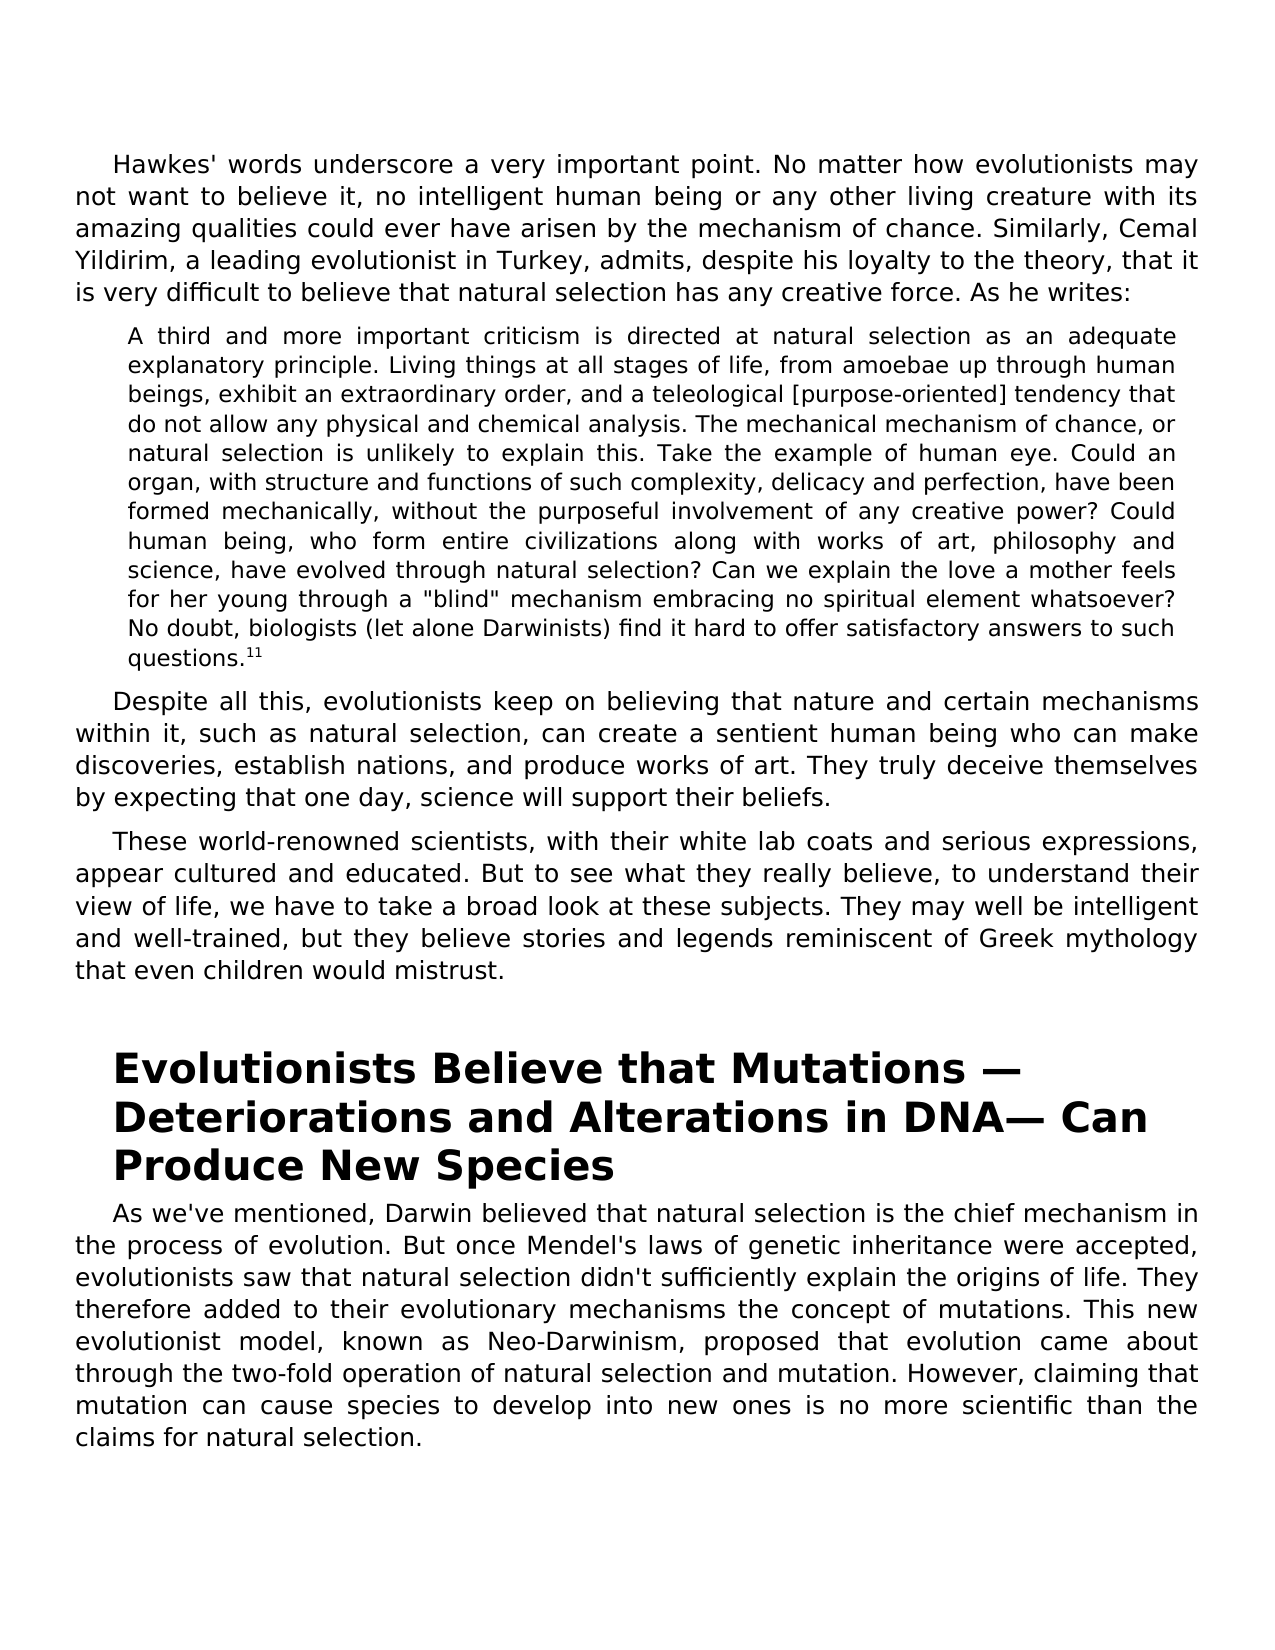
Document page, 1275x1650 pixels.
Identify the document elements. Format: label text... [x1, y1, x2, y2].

text As we've mentioned, Darwin believed that natural selection is the chief mechanism in the process of evolution. But once Mendel's laws of genetic inheritance were accepted, evolutionists saw that natural selection didn't sufficiently explain the origins of life. They therefore added to their evolutionary mechanisms the concept of mutations. This new evolutionist model, known as Neo-Darwinism, proposed that evolution came about through the two-fold operation of natural selection and mutation. However, claiming that mutation can cause species to develop into new ones is no more scientific than the claims for natural selection. [75, 1199, 1200, 1453]
text A third and more important criticism is directed at natural selection as an adequate explanatory principle. Living things at all stages of life, from amoebae up through human beings, exhibit an extraordinary order, and a teleological [purpose-oriented] tendency that do not allow any physical and chemical analysis. The mechanical mechanism of chance, or natural selection is unlikely to explain this. Take the example of human eye. Could an organ, with structure and functions of such complexity, delicacy and perfection, have been formed mechanically, without the purposeful involvement of any creative power? Could human being, who form entire civilizations along with works of art, philosophy and science, have evolved through natural selection? Can we explain the love a mother feels for her young through a "blind" mechanism embracing no spiritual element whatsoever? No doubt, biologists (let alone Darwinists) find it hard to offer satisfactory answers to such questions.11 [127, 323, 1177, 672]
text Hawkes' words underscore a very important point. No matter how evolutionists may not want to believe it, no intelligent human being or any other living creature with its amazing qualities could ever have arisen by the mechanism of chance. Similarly, Cemal Yildirim, a leading evolutionist in Turkey, admits, despite his loyalty to the theory, that it is very difficult to believe that natural selection has any creative force. As he writes: [75, 150, 1200, 307]
subtitle Evolutionists Believe that Mutations —Deteriorations and Alterations in DNA— Can Produce New Species [112, 1045, 1200, 1191]
text Despite all this, evolutionists keep on believing that nature and certain mechanisms within it, such as natural selection, can create a sentient human being who can make discoveries, establish nations, and produce works of art. They truly deceive themselves by expecting that one day, science will support their beliefs. [75, 687, 1200, 812]
text These world-renowned scientists, with their white lab coats and serious expressions, appear cultured and educated. But to see what they really believe, to understand their view of life, we have to take a broad look at these subjects. They may well be intelligent and well-trained, but they believe stories and legends reminiscent of Greek mythology that even children would mistrust. [75, 827, 1200, 985]
